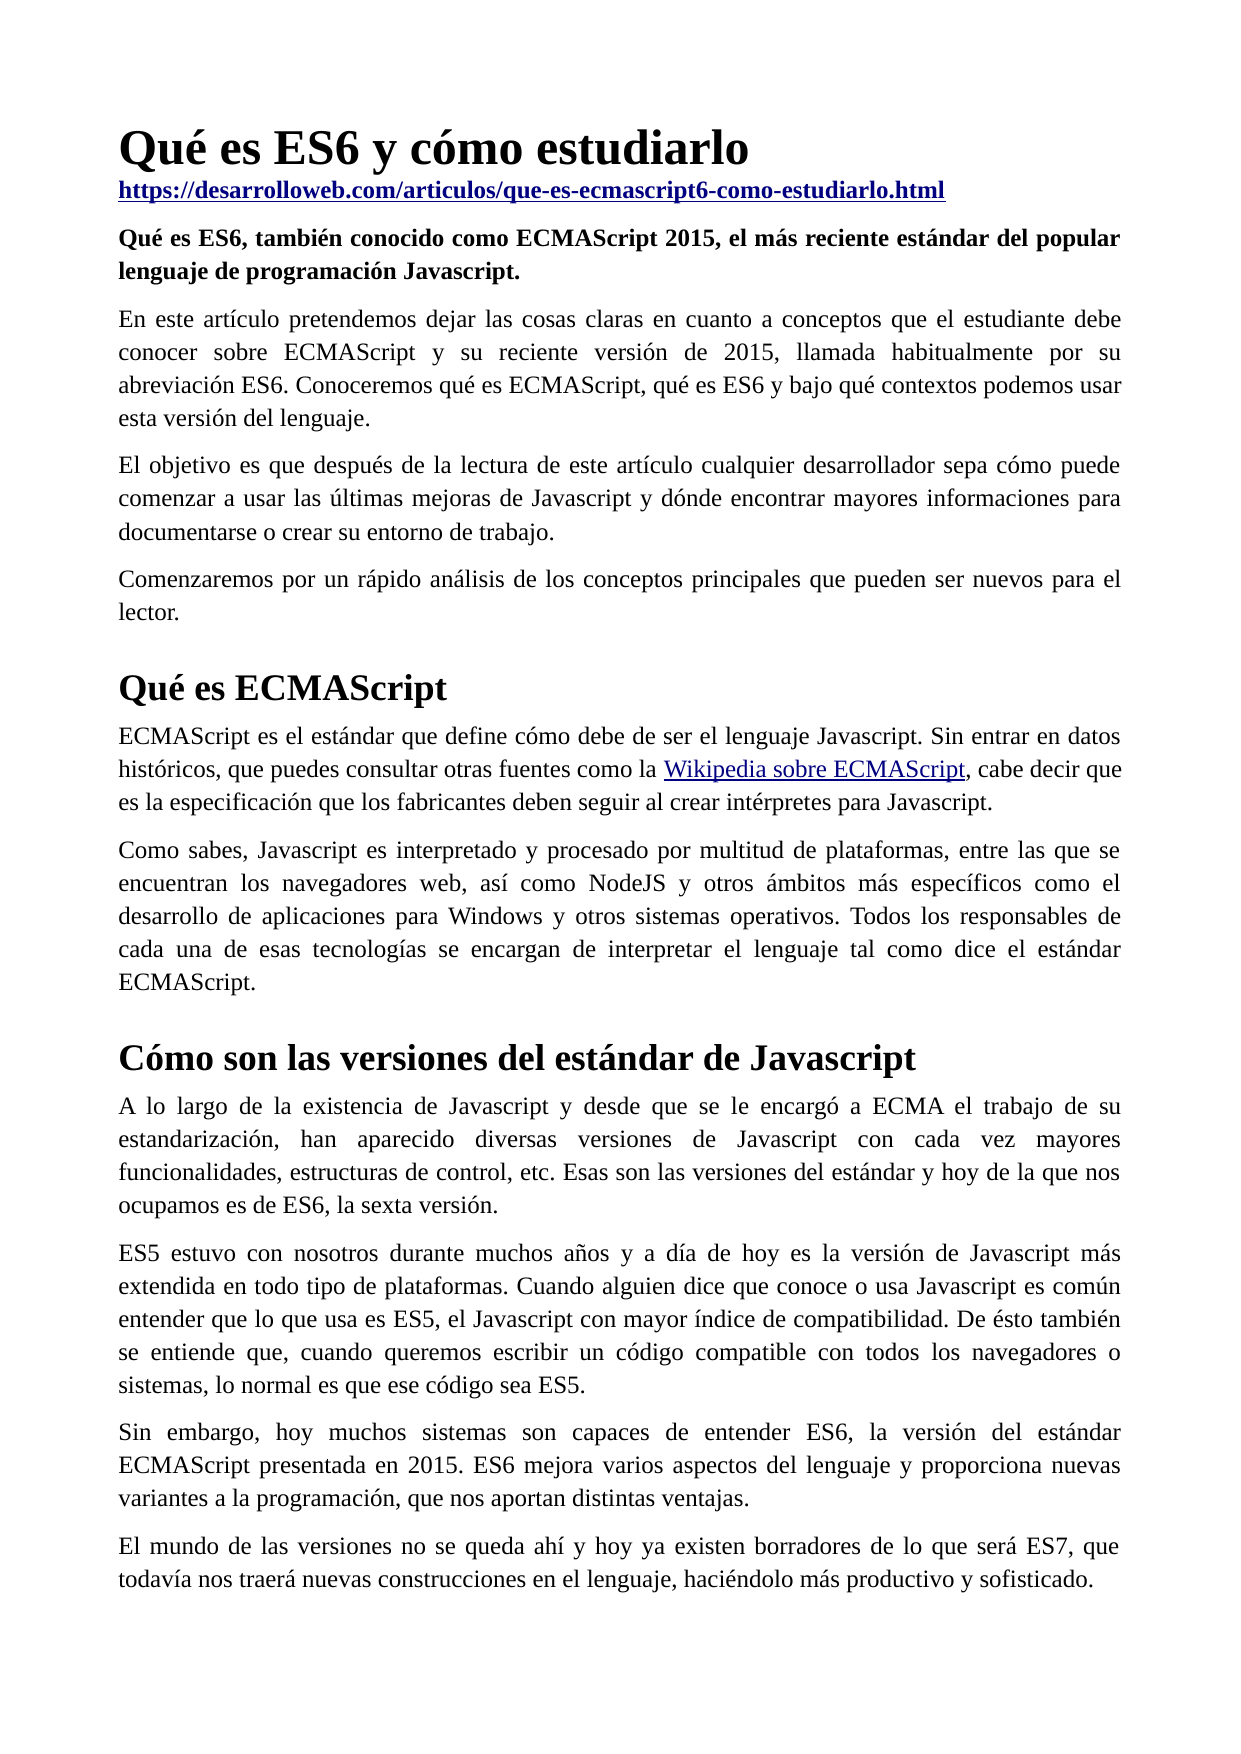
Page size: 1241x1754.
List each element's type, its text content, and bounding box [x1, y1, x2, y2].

subtitle Cómo son las versiones del estándar de Javascript [118, 1035, 1122, 1078]
subtitle Qué es ES6 y cómo estudiarlo [118, 118, 1122, 176]
text A lo largo de la existencia de Javascript y desde que se le encargó a ECMA el trabajo de su estandarización, han aparecido diversas versiones de Javascript con cada vez mayores funcionalidades, estructuras de control, etc. Esas son las versiones del estándar y hoy de la que nos ocupamos es de ES6, la sexta versión. [118, 1091, 1122, 1219]
text Comenzaremos por un rápido análisis de los conceptos principales que pueden ser nuevos para el lector. [118, 564, 1122, 626]
text Sin embargo, hoy muchos sistemas son capaces de entender ES6, la versión del estándar ECMAScript presentada en 2015. ES6 mejora varios aspectos del lenguaje y proporciona nuevas variantes a la programación, que nos aportan distintas ventajas. [118, 1417, 1122, 1512]
text El mundo de las versiones no se queda ahí y hoy ya existen borradores de lo que será ES7, que todavía nos traerá nuevas construcciones en el lenguaje, haciéndolo más productivo y sofisticado. [118, 1531, 1122, 1593]
text Como sabes, Javascript es interpretado y procesado por multitud de plataformas, entre las que se encuentran los navegadores web, así como NodeJS y otros ámbitos más específicos como el desarrollo de aplicaciones para Windows y otros sistemas operativos. Todos los responsables de cada una de esas tecnologías se encargan de interpretar el lenguaje tal como dice el estándar ECMAScript. [118, 835, 1122, 996]
text Qué es ES6, también conocido como ECMAScript 2015, el más reciente estándar del popular lenguaje de programación Javascript. [118, 223, 1122, 285]
text ECMAScript es el estándar que define cómo debe de ser el lenguaje Javascript. Sin entrar en datos históricos, que puedes consultar otras fuentes como la Wikipedia sobre ECMAScript, cabe decir que es la especificación que los fabricantes deben seguir al crear intérpretes para Javascript. [118, 721, 1122, 816]
text El objetivo es que después de la lectura de este artículo cualquier desarrollador sepa cómo puede comenzar a usar las últimas mejoras de Javascript y dónde encontrar mayores informaciones para documentarse o crear su entorno de trabajo. [118, 451, 1122, 545]
text En este artículo pretendemos dejar las cosas claras en cuanto a conceptos que el estudiante debe conocer sobre ECMAScript y su reciente versión de 2015, llamada habitualmente por su abreviación ES6. Conoceremos qué es ECMAScript, qué es ES6 y bajo qué contextos podemos usar esta versión del lenguaje. [118, 304, 1122, 432]
text ES5 estuvo con nosotros durante muchos años y a día de hoy es la versión de Javascript más extendida en todo tipo de plataformas. Cuando alguien dice que conoce o usa Javascript es común entender que lo que usa es ES5, el Javascript con mayor índice de compatibilidad. De ésto también se entiende que, cuando queremos escribir un código compatible con todos los navegadores o sistemas, lo normal es que ese código sea ES5. [118, 1238, 1122, 1398]
subtitle Qué es ECMAScript [118, 666, 1122, 709]
text https://desarrolloweb.com/articulos/que-es-ecmascript6-como-estudiarlo.html [118, 176, 1122, 204]
